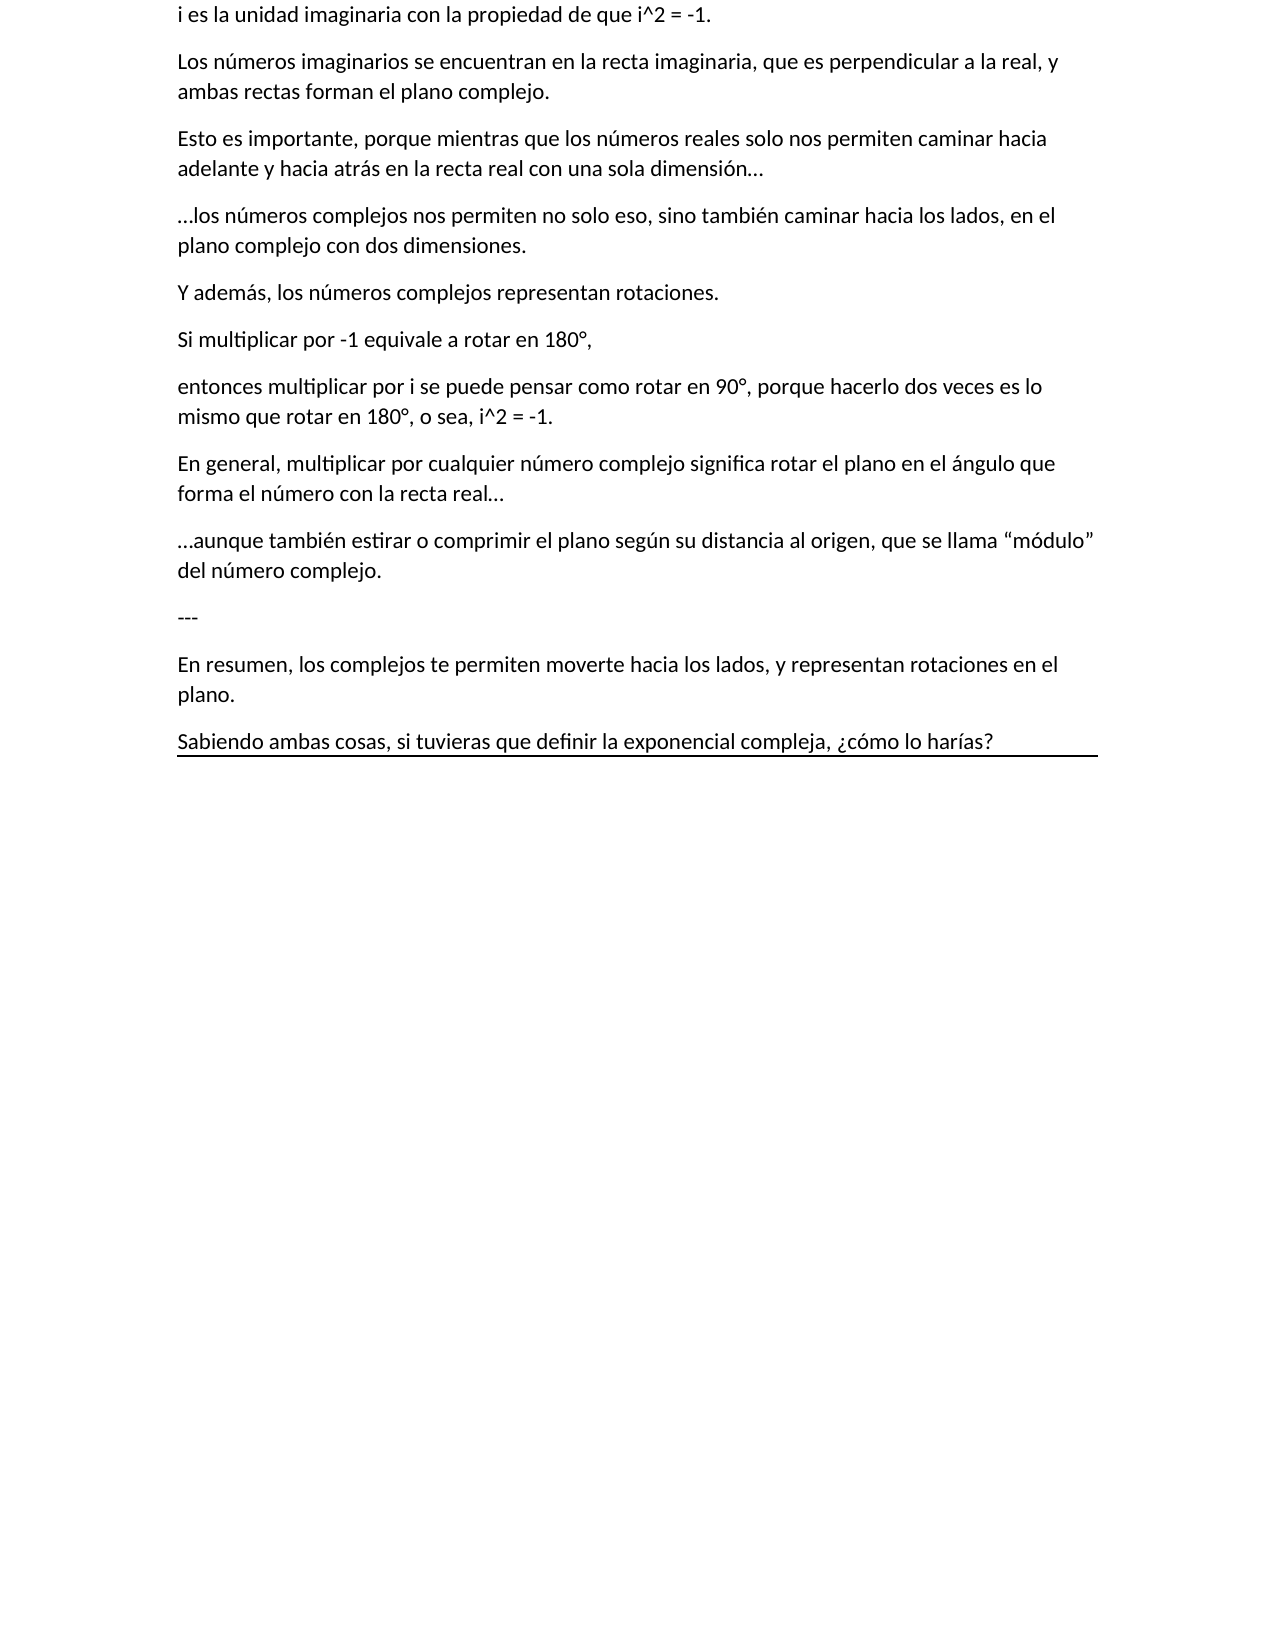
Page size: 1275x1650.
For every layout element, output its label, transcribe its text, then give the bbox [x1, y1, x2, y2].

text …los números complejos nos permiten no solo eso, sino también caminar hacia los lados, en el plano complejo con dos dimensiones. [177, 201, 1098, 259]
text En general, multiplicar por cualquier número complejo significa rotar el plano en el ángulo que forma el número con la recta real… [177, 449, 1098, 507]
text Sabiendo ambas cosas, si tuvieras que definir la exponencial compleja, ¿cómo lo harías? [177, 727, 1098, 755]
text Y además, los números complejos representan rotaciones. [177, 278, 1098, 306]
text --- [177, 603, 1098, 631]
text Si multiplicar por -1 equivale a rotar en 180°, [177, 325, 1098, 353]
text En resumen, los complejos te permiten moverte hacia los lados, y representan rotaciones en el plano. [177, 650, 1098, 708]
text entonces multiplicar por i se puede pensar como rotar en 90°, porque hacerlo dos veces es lo mismo que rotar en 180°, o sea, i^2 = -1. [177, 372, 1098, 430]
text Los números imaginarios se encuentran en la recta imaginaria, que es perpendicular a la real, y ambas rectas forman el plano complejo. [177, 47, 1098, 105]
text Esto es importante, porque mientras que los números reales solo nos permiten caminar hacia adelante y hacia atrás en la recta real con una sola dimensión… [177, 124, 1098, 182]
text i es la unidad imaginaria con la propiedad de que i^2 = -1. [177, 0, 1098, 28]
text …aunque también estirar o comprimir el plano según su distancia al origen, que se llama “módulo” del número complejo. [177, 526, 1098, 584]
